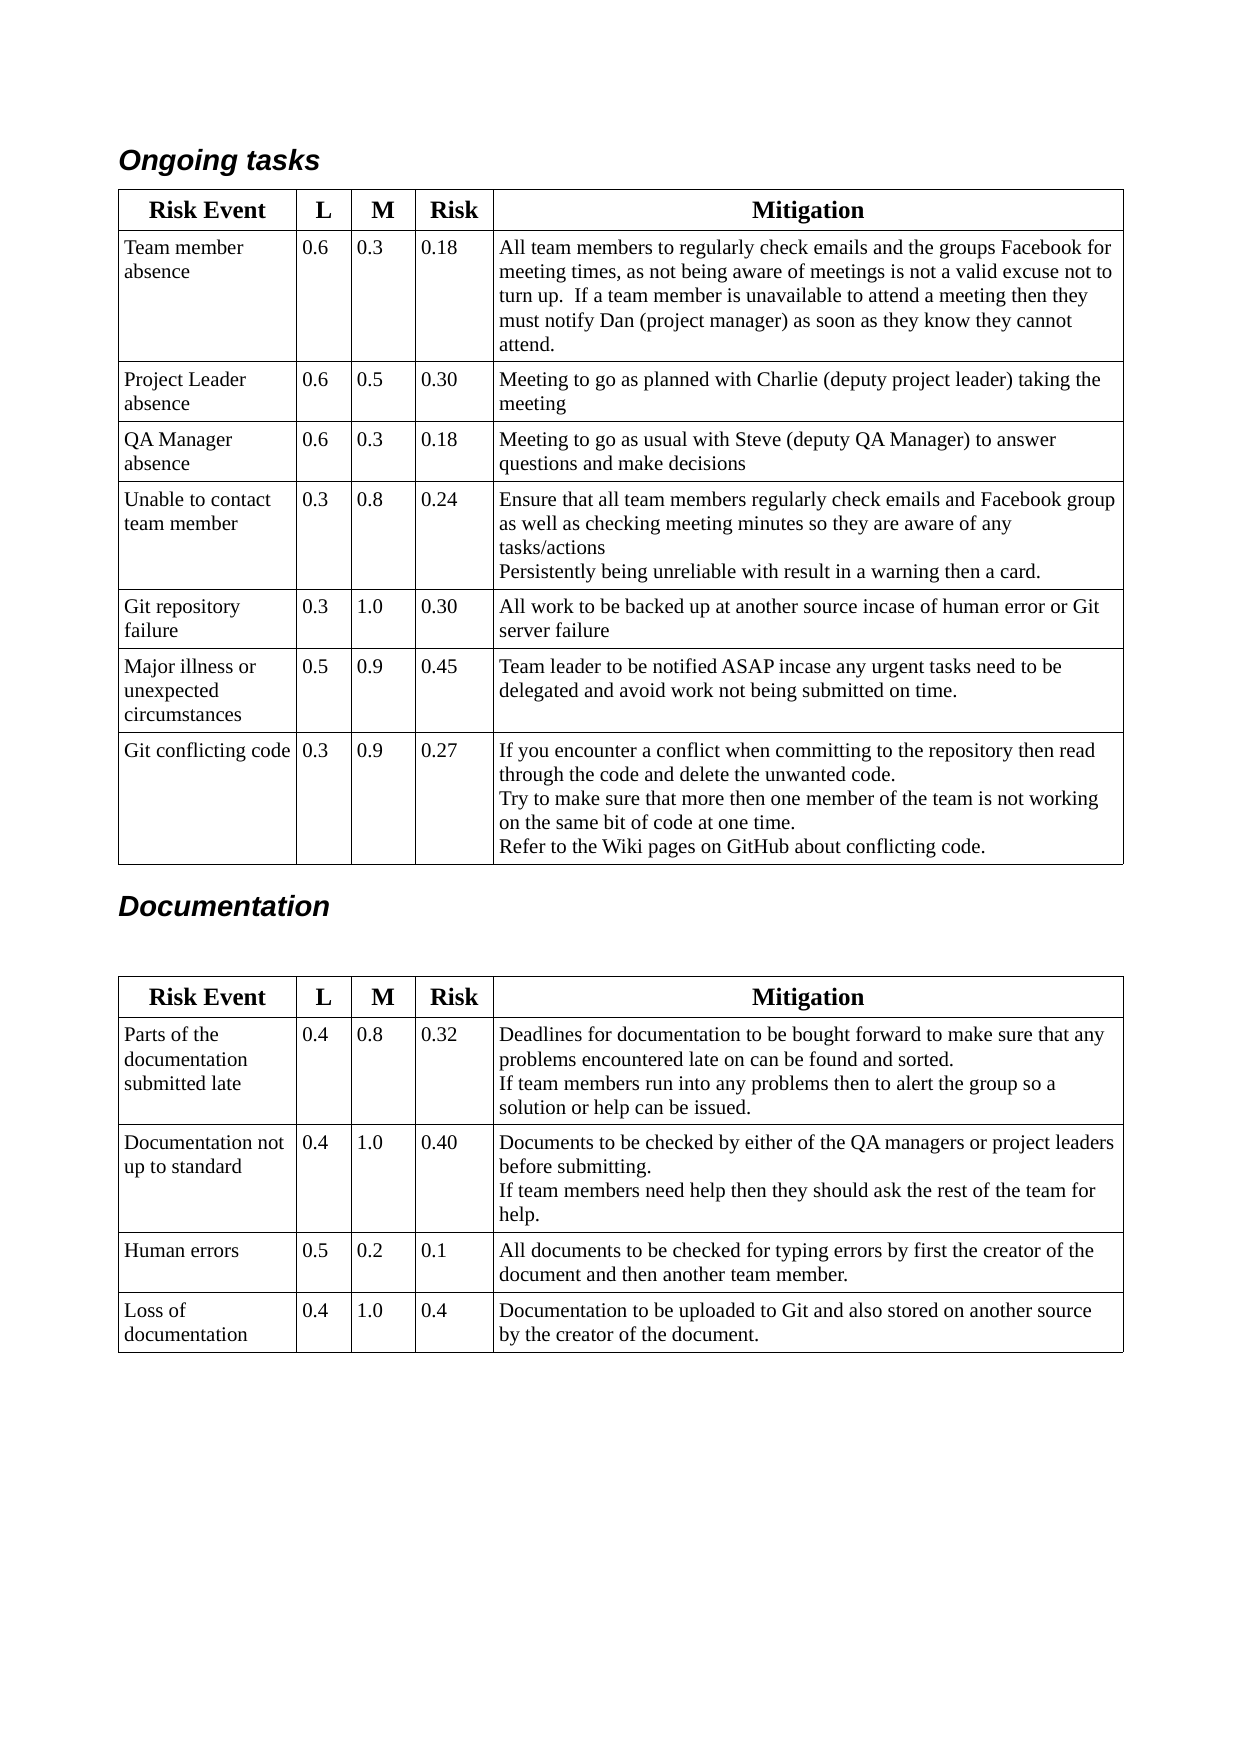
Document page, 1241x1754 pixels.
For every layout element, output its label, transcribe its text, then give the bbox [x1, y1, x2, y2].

table_cell All team members to regularly check emails and the groups Facebook for meeting times, as not being aware of meetings is not a valid excuse not to turn up. If a team member is unavailable to attend a meeting then they must notify Dan (project manager) as soon as they know they cannot attend. [494, 231, 1123, 361]
table_header Risk Event [119, 190, 296, 229]
table_cell 0.2 [352, 1233, 415, 1292]
table_cell Team leader to be notified ASAP incase any urgent tasks need to be delegated and avoid work not being submitted on time. [494, 649, 1123, 732]
table_cell Meeting to go as usual with Steve (deputy QA Manager) to answer questions and make decisions [494, 422, 1123, 481]
table_cell Loss of documentation [119, 1293, 296, 1352]
table_cell 0.27 [416, 733, 493, 864]
table_cell 1.0 [352, 1293, 415, 1352]
table_cell QA Manager absence [119, 422, 296, 481]
table_header Mitigation [494, 190, 1123, 229]
table_cell 0.4 [416, 1293, 493, 1352]
subtitle Ongoing tasks [118, 143, 1122, 177]
table_cell 0.5 [297, 1233, 351, 1292]
table_header L [297, 977, 351, 1017]
table_cell 0.5 [352, 362, 415, 421]
table_cell 0.6 [297, 362, 351, 421]
table_cell 0.1 [416, 1233, 493, 1292]
table_cell Git repository failure [119, 590, 296, 648]
table_cell 0.6 [297, 231, 351, 361]
table_cell 0.3 [297, 733, 351, 864]
table_cell 0.4 [297, 1018, 351, 1124]
table_cell 0.8 [352, 1018, 415, 1124]
table_cell All work to be backed up at another source incase of human error or Git server failure [494, 590, 1123, 648]
table_cell Human errors [119, 1233, 296, 1292]
table_cell 0.8 [352, 482, 415, 588]
table_cell Documents to be checked by either of the QA managers or project leaders before submitting. If team members need help then they should ask the rest of the team for help. [494, 1125, 1123, 1232]
table_cell Git conflicting code [119, 733, 296, 864]
table_cell Meeting to go as planned with Charlie (deputy project leader) taking the meeting [494, 362, 1123, 421]
table_header Risk Event [119, 977, 296, 1017]
table_header L [297, 190, 351, 229]
table_cell Documentation not up to standard [119, 1125, 296, 1232]
table_cell 0.9 [352, 649, 415, 732]
table_header Risk [416, 977, 493, 1017]
table_cell 0.45 [416, 649, 493, 732]
table_cell Team member absence [119, 231, 296, 361]
table_cell 0.4 [297, 1293, 351, 1352]
table_cell 0.5 [297, 649, 351, 732]
table_cell Project Leader absence [119, 362, 296, 421]
table_cell Major illness or unexpected circumstances [119, 649, 296, 732]
table_cell Parts of the documentation submitted late [119, 1018, 296, 1124]
table_cell Unable to contact team member [119, 482, 296, 588]
table_cell 0.30 [416, 590, 493, 648]
table_cell 1.0 [352, 1125, 415, 1232]
subtitle Documentation [118, 889, 1122, 922]
table_header M [352, 977, 415, 1017]
table_cell 0.24 [416, 482, 493, 588]
table_cell 1.0 [352, 590, 415, 648]
table_cell If you encounter a conflict when committing to the repository then read through the code and delete the unwanted code. Try to make sure that more then one member of the team is not working on the same bit of code at one time. Refer to the Wiki pages on GitHub about conflicting code. [494, 733, 1123, 864]
table_cell 0.18 [416, 231, 493, 361]
table_cell 0.30 [416, 362, 493, 421]
table_cell 0.3 [297, 482, 351, 588]
table_cell 0.3 [352, 422, 415, 481]
table_cell 0.18 [416, 422, 493, 481]
table_cell 0.3 [352, 231, 415, 361]
table_cell 0.3 [297, 590, 351, 648]
table_header Mitigation [494, 977, 1123, 1017]
table_cell All documents to be checked for typing errors by first the creator of the document and then another team member. [494, 1233, 1123, 1292]
table_cell Ensure that all team members regularly check emails and Facebook group as well as checking meeting minutes so they are aware of any tasks/actions Persistently being unreliable with result in a warning then a card. [494, 482, 1123, 588]
table_cell Deadlines for documentation to be bought forward to make sure that any problems encountered late on can be found and sorted. If team members run into any problems then to alert the group so a solution or help can be issued. [494, 1018, 1123, 1124]
table_cell 0.9 [352, 733, 415, 864]
table_cell 0.32 [416, 1018, 493, 1124]
table_cell Documentation to be uploaded to Git and also stored on another source by the creator of the document. [494, 1293, 1123, 1352]
table_cell 0.4 [297, 1125, 351, 1232]
table_cell 0.6 [297, 422, 351, 481]
table_header Risk [416, 190, 493, 229]
table_cell 0.40 [416, 1125, 493, 1232]
table_header M [352, 190, 415, 229]
